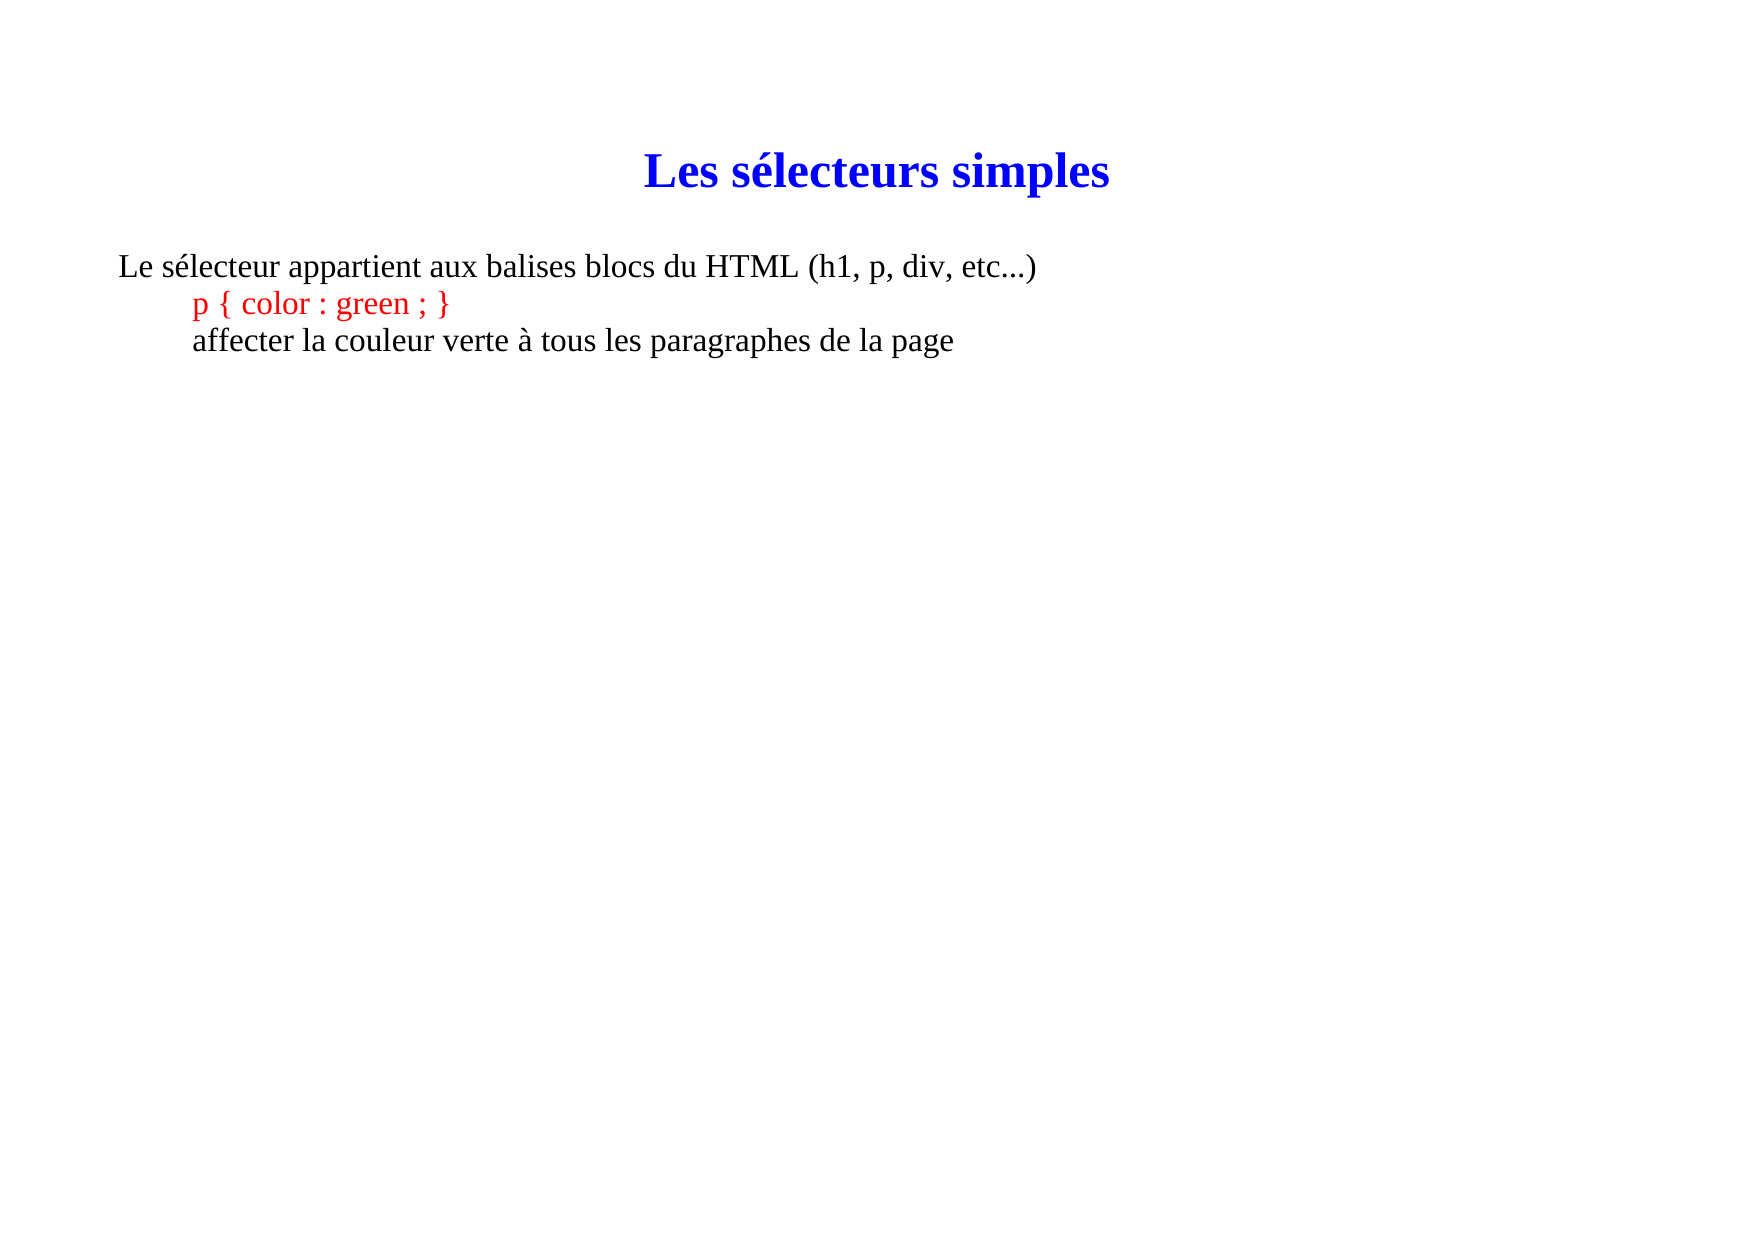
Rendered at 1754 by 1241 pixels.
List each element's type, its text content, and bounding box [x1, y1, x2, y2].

subtitle Les sélecteurs simples [118, 143, 1636, 198]
text affecter la couleur verte à tous les paragraphes de la page [118, 322, 1636, 358]
text Le sélecteur appartient aux balises blocs du HTML (h1, p, div, etc...) [118, 248, 1636, 285]
text p { color : green ; } [118, 285, 1636, 322]
